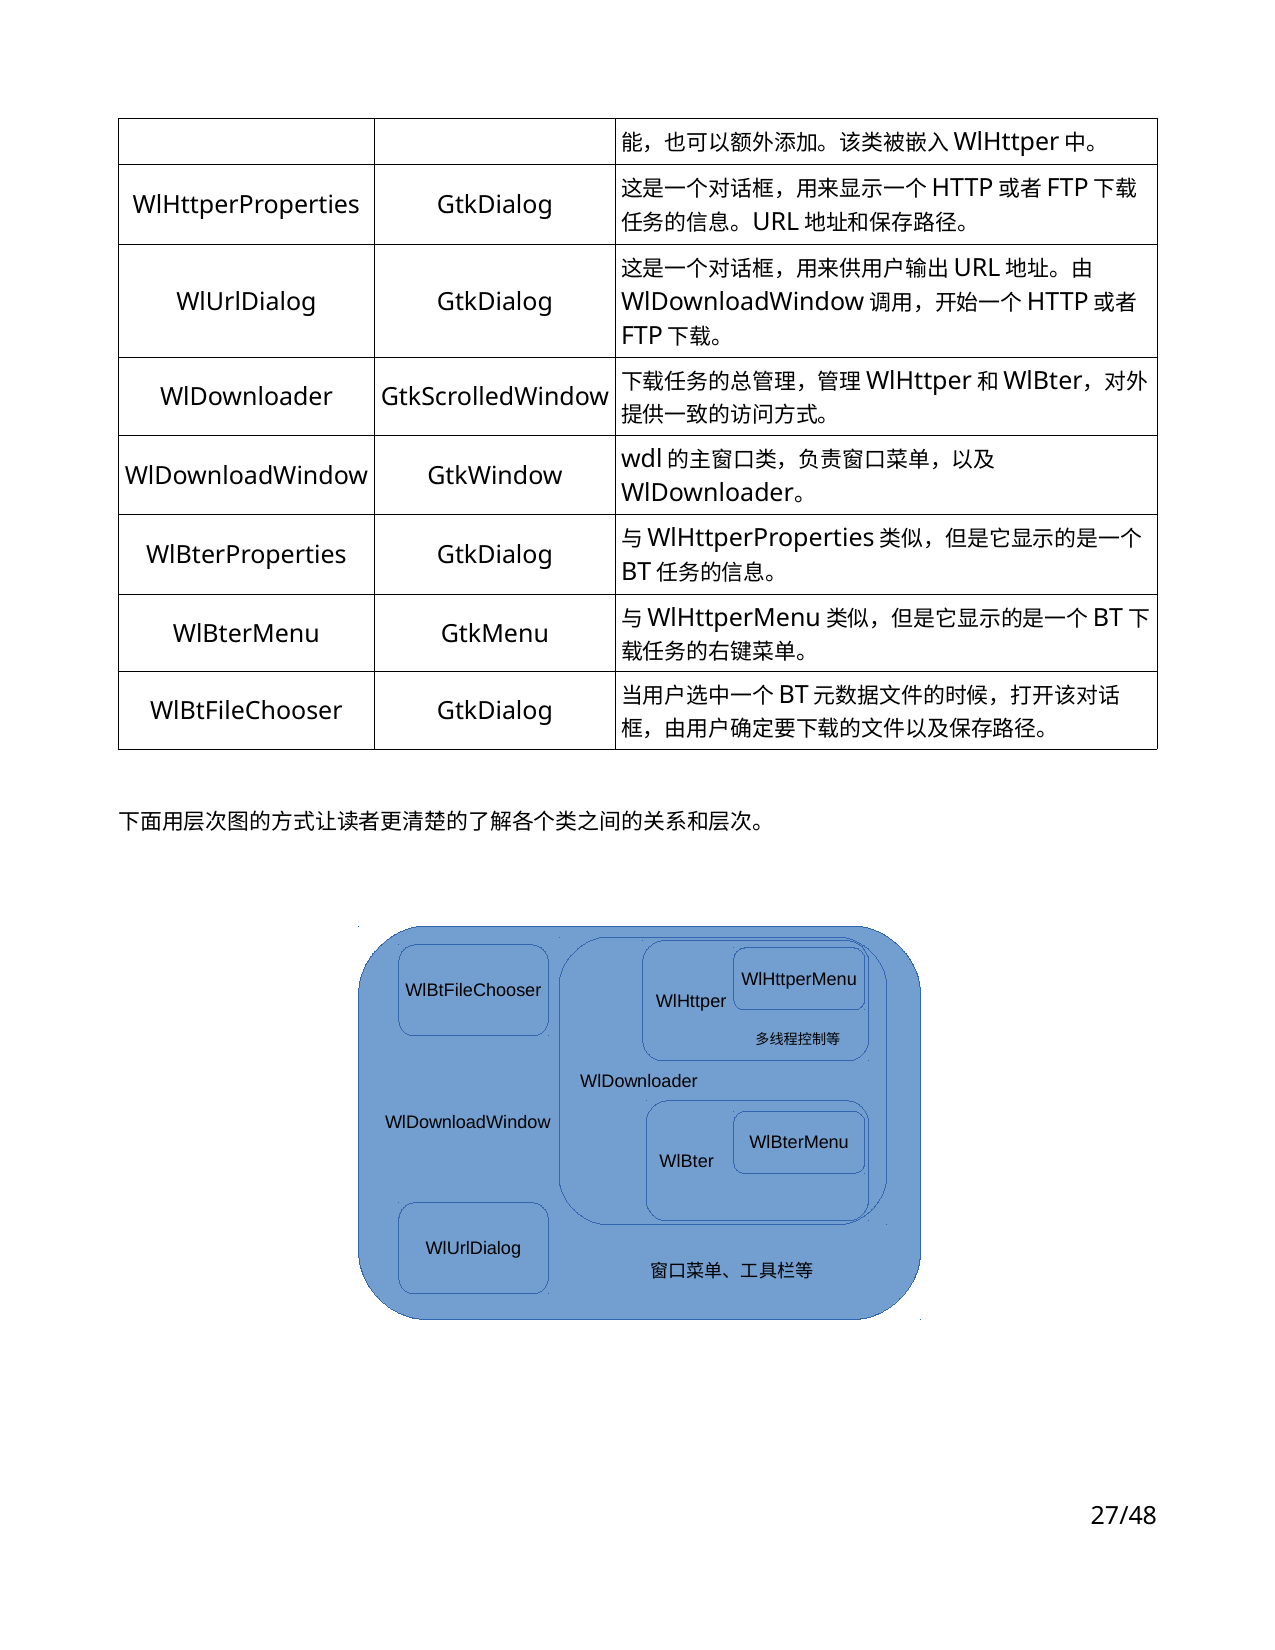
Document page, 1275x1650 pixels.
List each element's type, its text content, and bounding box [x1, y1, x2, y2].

table_cell GtkDialog [375, 245, 615, 357]
table_cell GtkDialog [375, 672, 615, 748]
table_cell [375, 119, 615, 164]
table_cell wdl的主窗口类，负责窗口菜单，以及WlDownloader。 [616, 436, 1157, 514]
table_cell GtkDialog [375, 165, 615, 243]
table_cell WlBterProperties [119, 515, 374, 594]
table_cell 这是一个对话框，用来供用户输出URL地址。由WlDownloadWindow调用，开始一个HTTP或者FTP下载。 [616, 245, 1157, 357]
table_cell 当用户选中一个BT元数据文件的时候，打开该对话框，由用户确定要下载的文件以及保存路径。 [616, 672, 1157, 748]
table_cell WlDownloader [119, 358, 374, 434]
table_cell GtkScrolledWindow [375, 358, 615, 434]
text 下面用层次图的方式让读者更清楚的了解各个类之间的关系和层次。 [118, 804, 1157, 836]
table_cell WlBterMenu [119, 595, 374, 671]
table_cell GtkMenu [375, 595, 615, 671]
table_cell 与WlHttperProperties类似，但是它显示的是一个BT任务的信息。 [616, 515, 1157, 594]
table_cell WlBtFileChooser [119, 672, 374, 748]
table_cell GtkDialog [375, 515, 615, 594]
table_cell WlDownloadWindow [119, 436, 374, 514]
table_cell [119, 119, 374, 164]
table_cell WlUrlDialog [119, 245, 374, 357]
table_cell WlHttperProperties [119, 165, 374, 243]
table_cell 与WlHttperMenu类似，但是它显示的是一个BT下载任务的右键菜单。 [616, 595, 1157, 671]
table_cell 这是一个对话框，用来显示一个HTTP或者FTP下载任务的信息。URL地址和保存路径。 [616, 165, 1157, 243]
table_cell 下载任务的总管理，管理WlHttper和WlBter，对外提供一致的访问方式。 [616, 358, 1157, 434]
table_cell GtkWindow [375, 436, 615, 514]
table_cell 能，也可以额外添加。该类被嵌入WlHttper中。 [616, 119, 1157, 164]
